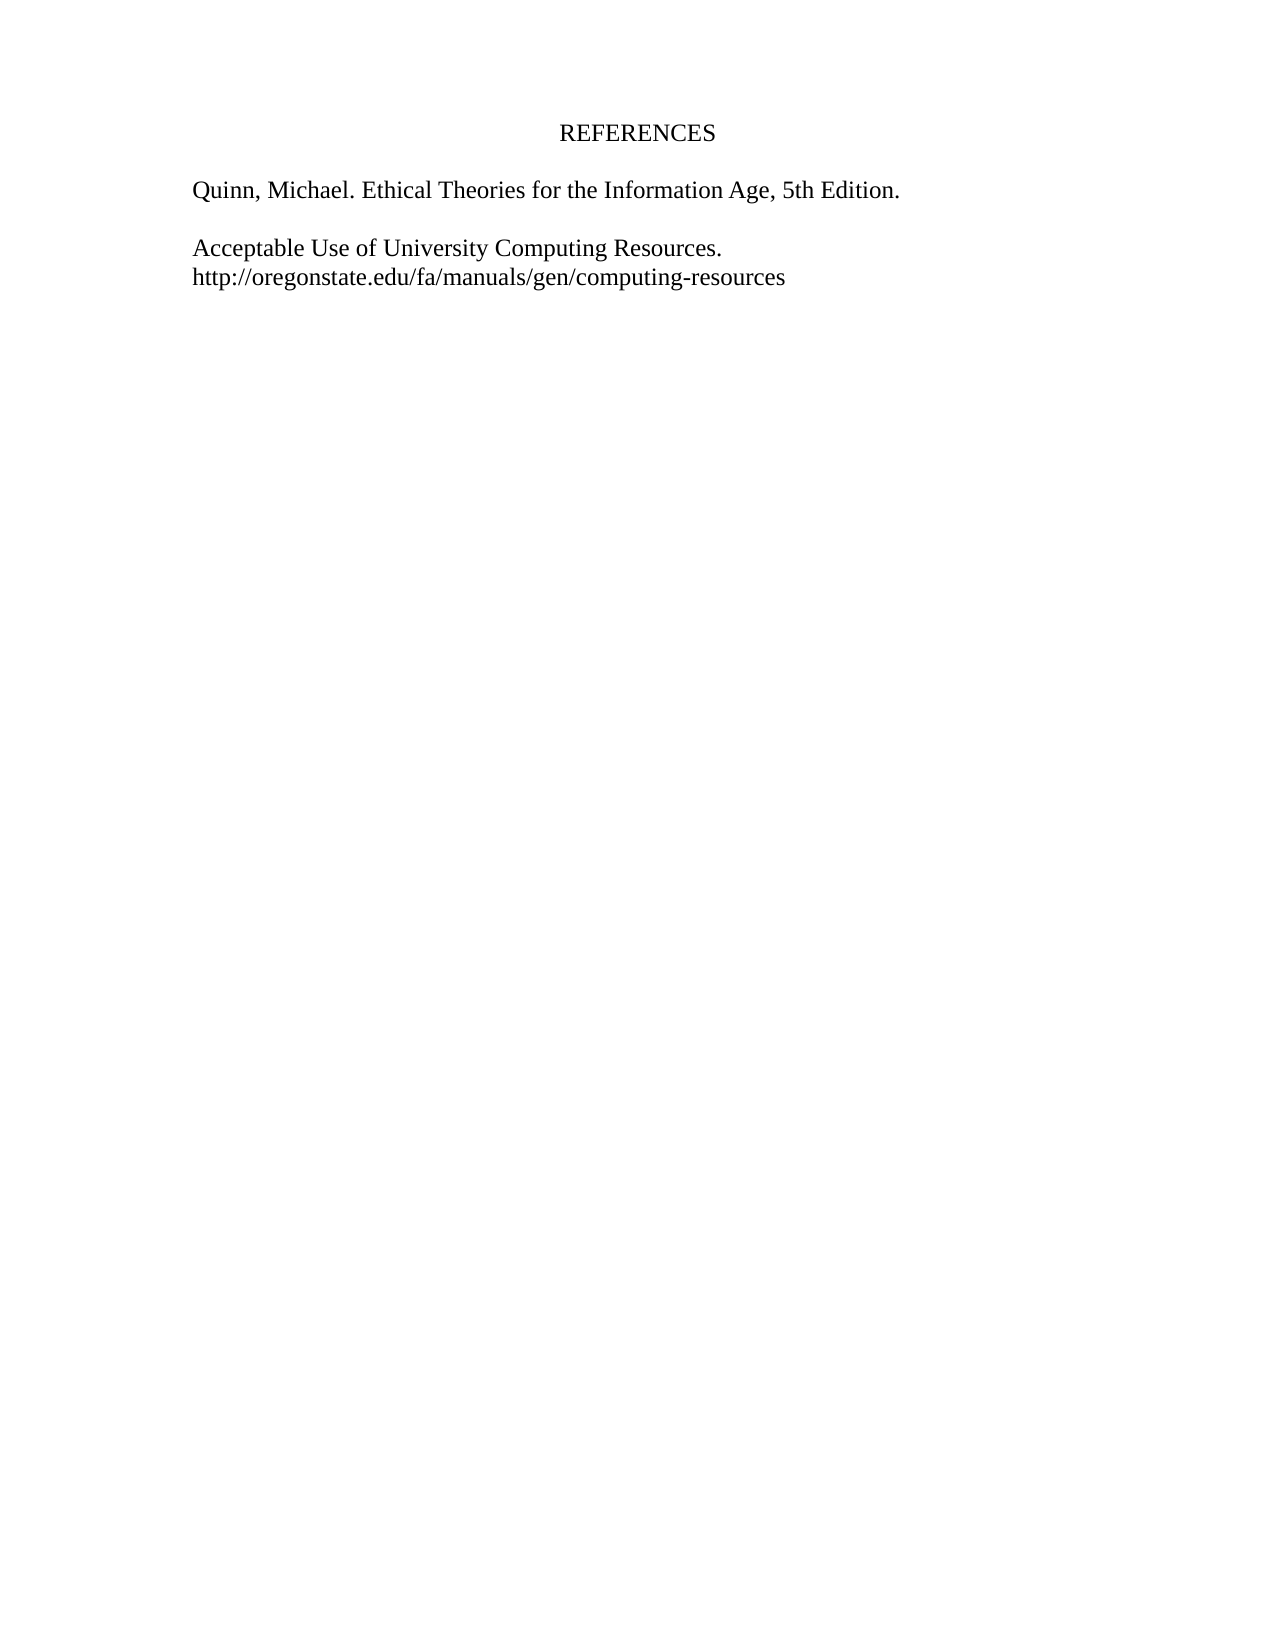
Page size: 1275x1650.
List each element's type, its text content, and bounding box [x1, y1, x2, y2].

text REFERENCES [118, 118, 1157, 147]
text Acceptable Use of University Computing Resources. http://oregonstate.edu/fa/manuals/gen/computing-resources [118, 233, 1157, 291]
text Quinn, Michael. Ethical Theories for the Information Age, 5th Edition. [118, 176, 1157, 204]
